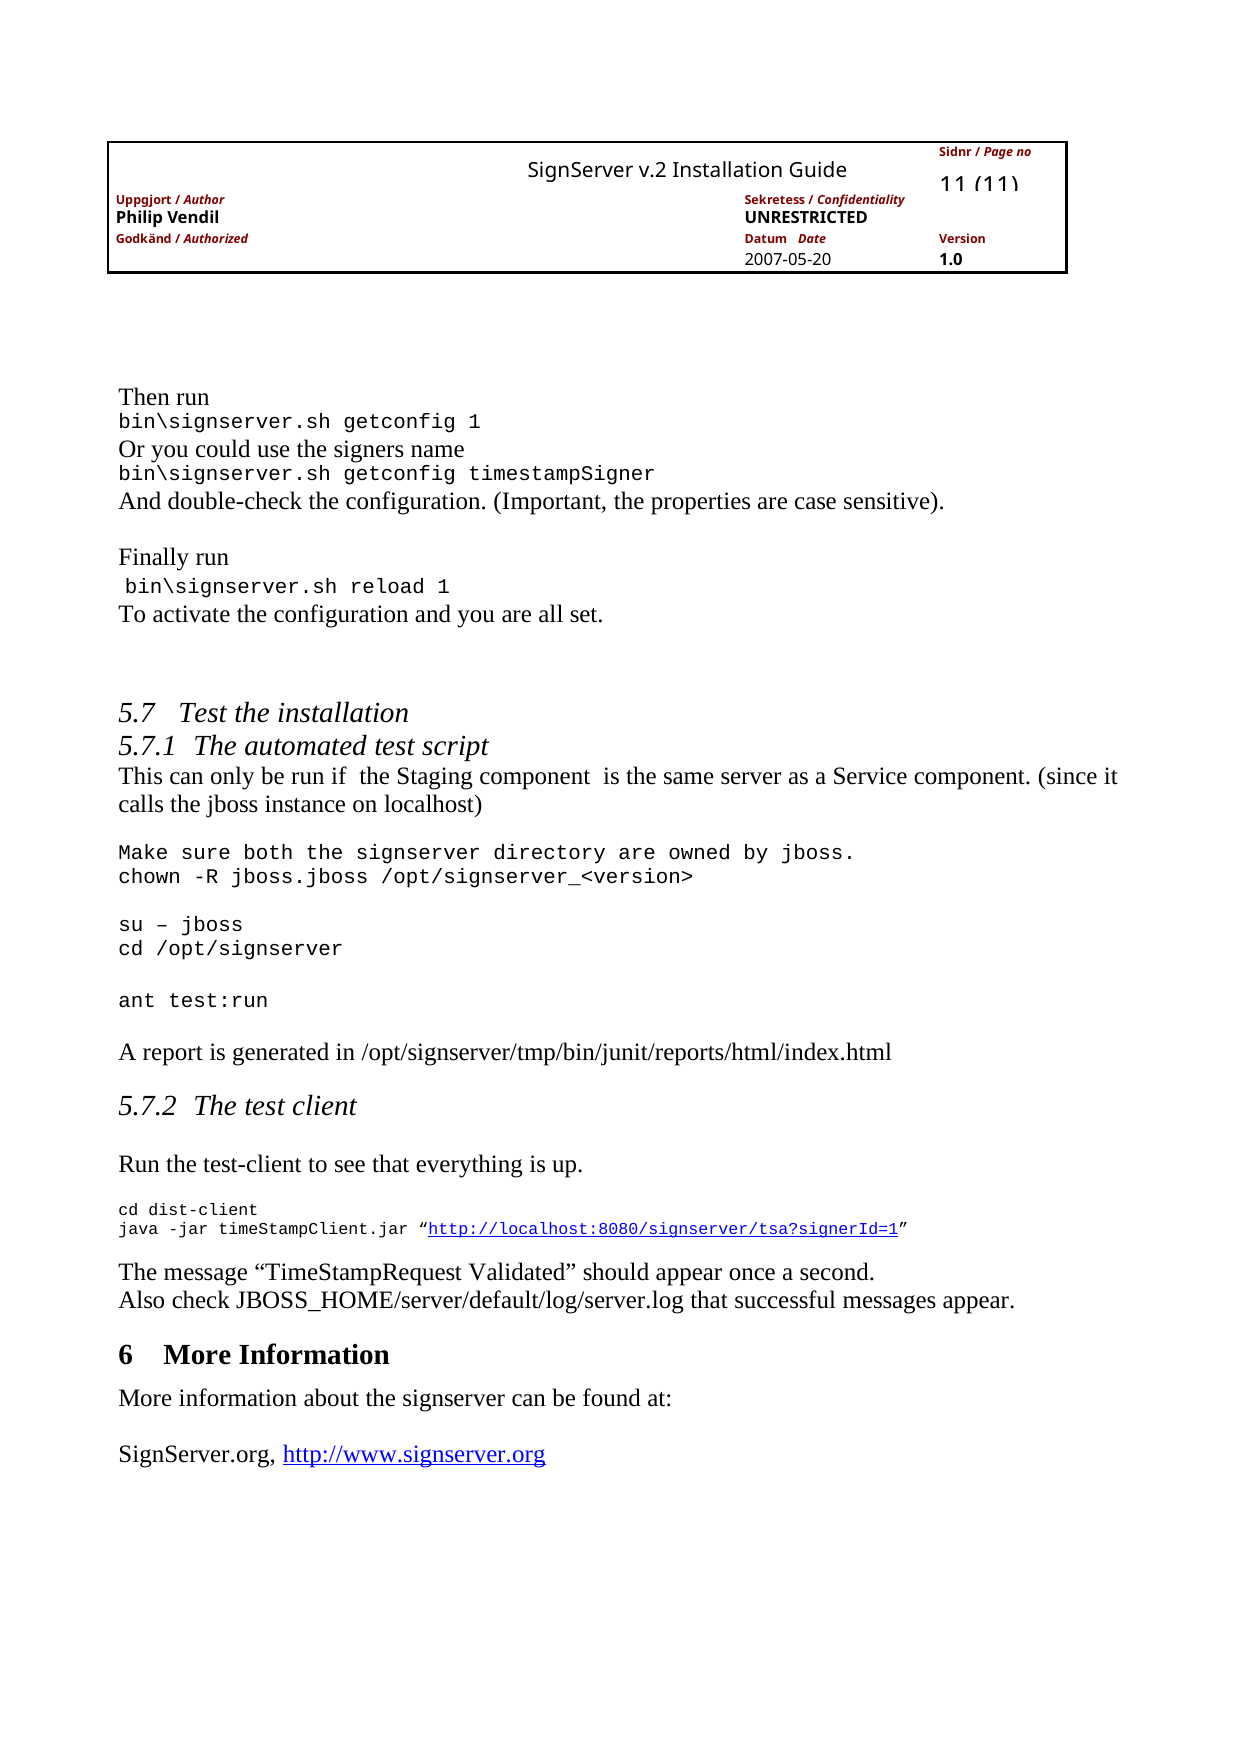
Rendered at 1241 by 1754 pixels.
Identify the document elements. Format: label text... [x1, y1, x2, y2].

subtitle More Information [118, 1339, 1122, 1371]
text A report is generated in /opt/signserver/tmp/bin/junit/reports/html/index.html [118, 1037, 1122, 1066]
text ant test:run [118, 989, 1122, 1013]
text su – jboss [118, 914, 1122, 938]
subtitle The test client [118, 1089, 1122, 1122]
subtitle The automated test script [118, 729, 1122, 762]
text More information about the signserver can be found at: [118, 1384, 1122, 1412]
text Then run bin\signserver.sh getconfig 1 Or you could use the signers name bin\signserver.sh getconfig timestampSigner And double-check the configuration. (Important, the properties are case sensitive). Finally run bin\signserver.sh reload 1 To activate the configuration and you are all set. [118, 383, 1122, 628]
text Run the test-client to see that everything is up. cd dist-client java -jar timeStampClient.jar “http://localhost:8080/signserver/tsa?signerId=1” The message “TimeStampRequest Validated” should appear once a second. Also check JBOSS_HOME/server/default/log/server.log that successful messages appear. [118, 1150, 1122, 1314]
text SignServer.org, http://www.signserver.org [118, 1440, 1122, 1468]
text Make sure both the signserver directory are owned by jboss. [118, 842, 1122, 866]
text chown -R jboss.jboss /opt/signserver_<version> [118, 866, 1122, 890]
subtitle Test the installation [118, 697, 1122, 729]
text This can only be run if the Staging component is the same server as a Service component. (since it calls the jboss instance on localhost) [118, 762, 1122, 818]
text cd /opt/signserver [118, 938, 1122, 962]
